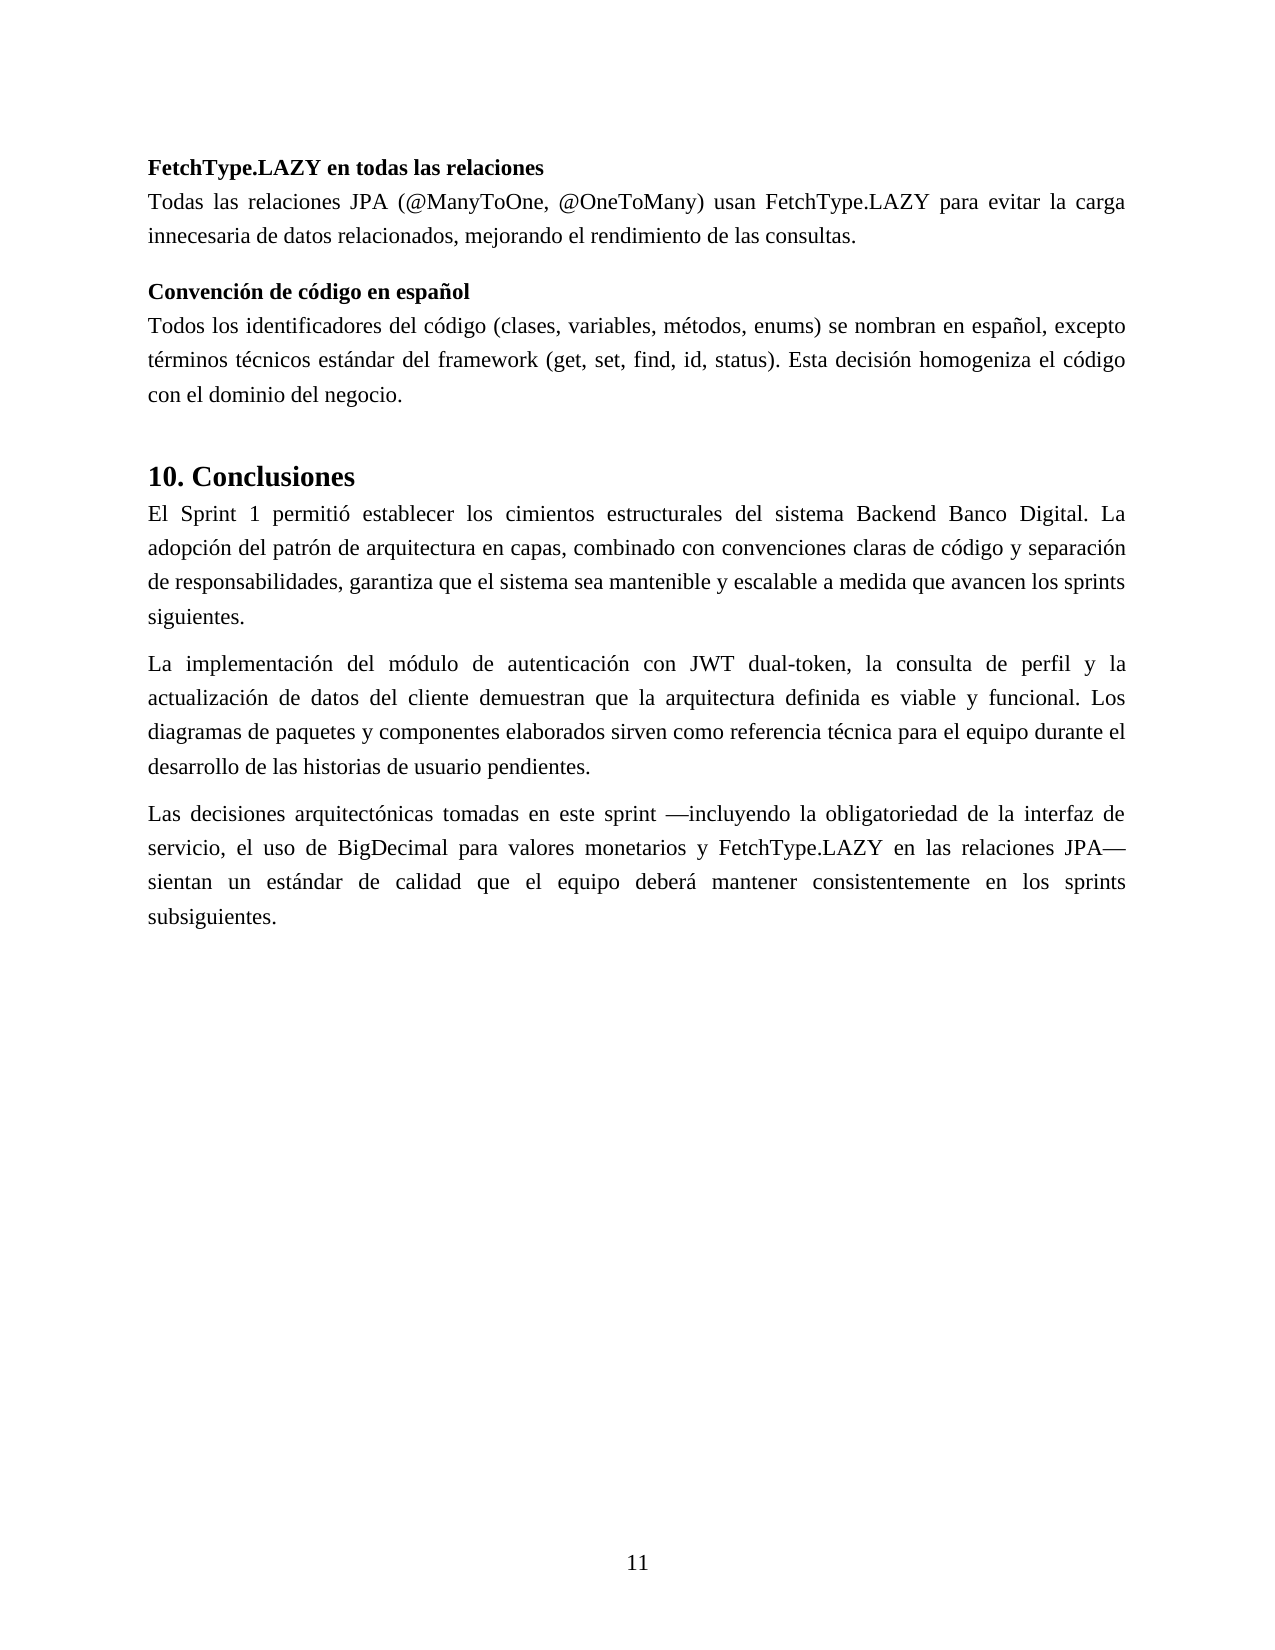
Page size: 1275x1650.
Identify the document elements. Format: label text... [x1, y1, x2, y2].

subtitle Convención de código en español [148, 272, 1127, 306]
subtitle FetchType.LAZY en todas las relaciones [148, 148, 1127, 182]
text Las decisiones arquitectónicas tomadas en este sprint —incluyendo la obligatoriedad de la interfaz de servicio, el uso de BigDecimal para valores monetarios y FetchType.LAZY en las relaciones JPA— sientan un estándar de calidad que el equipo deberá mantener consistentemente en los sprints subsiguientes. [148, 793, 1127, 931]
text La implementación del módulo de autenticación con JWT dual-token, la consulta de perfil y la actualización de datos del cliente demuestran que la arquitectura definida es viable y funcional. Los diagramas de paquetes y componentes elaborados sirven como referencia técnica para el equipo durante el desarrollo de las historias de usuario pendientes. [148, 643, 1127, 781]
text Todos los identificadores del código (clases, variables, métodos, enums) se nombran en español, excepto términos técnicos estándar del framework (get, set, find, id, status). Esta decisión homogeniza el código con el dominio del negocio. [148, 306, 1127, 409]
subtitle 10. Conclusiones [148, 459, 1127, 493]
text Todas las relaciones JPA (@ManyToOne, @OneToMany) usan FetchType.LAZY para evitar la carga innecesaria de datos relacionados, mejorando el rendimiento de las consultas. [148, 182, 1127, 251]
text El Sprint 1 permitió establecer los cimientos estructurales del sistema Backend Banco Digital. La adopción del patrón de arquitectura en capas, combinado con convenciones claras de código y separación de responsabilidades, garantiza que el sistema sea mantenible y escalable a medida que avancen los sprints siguientes. [148, 493, 1127, 631]
